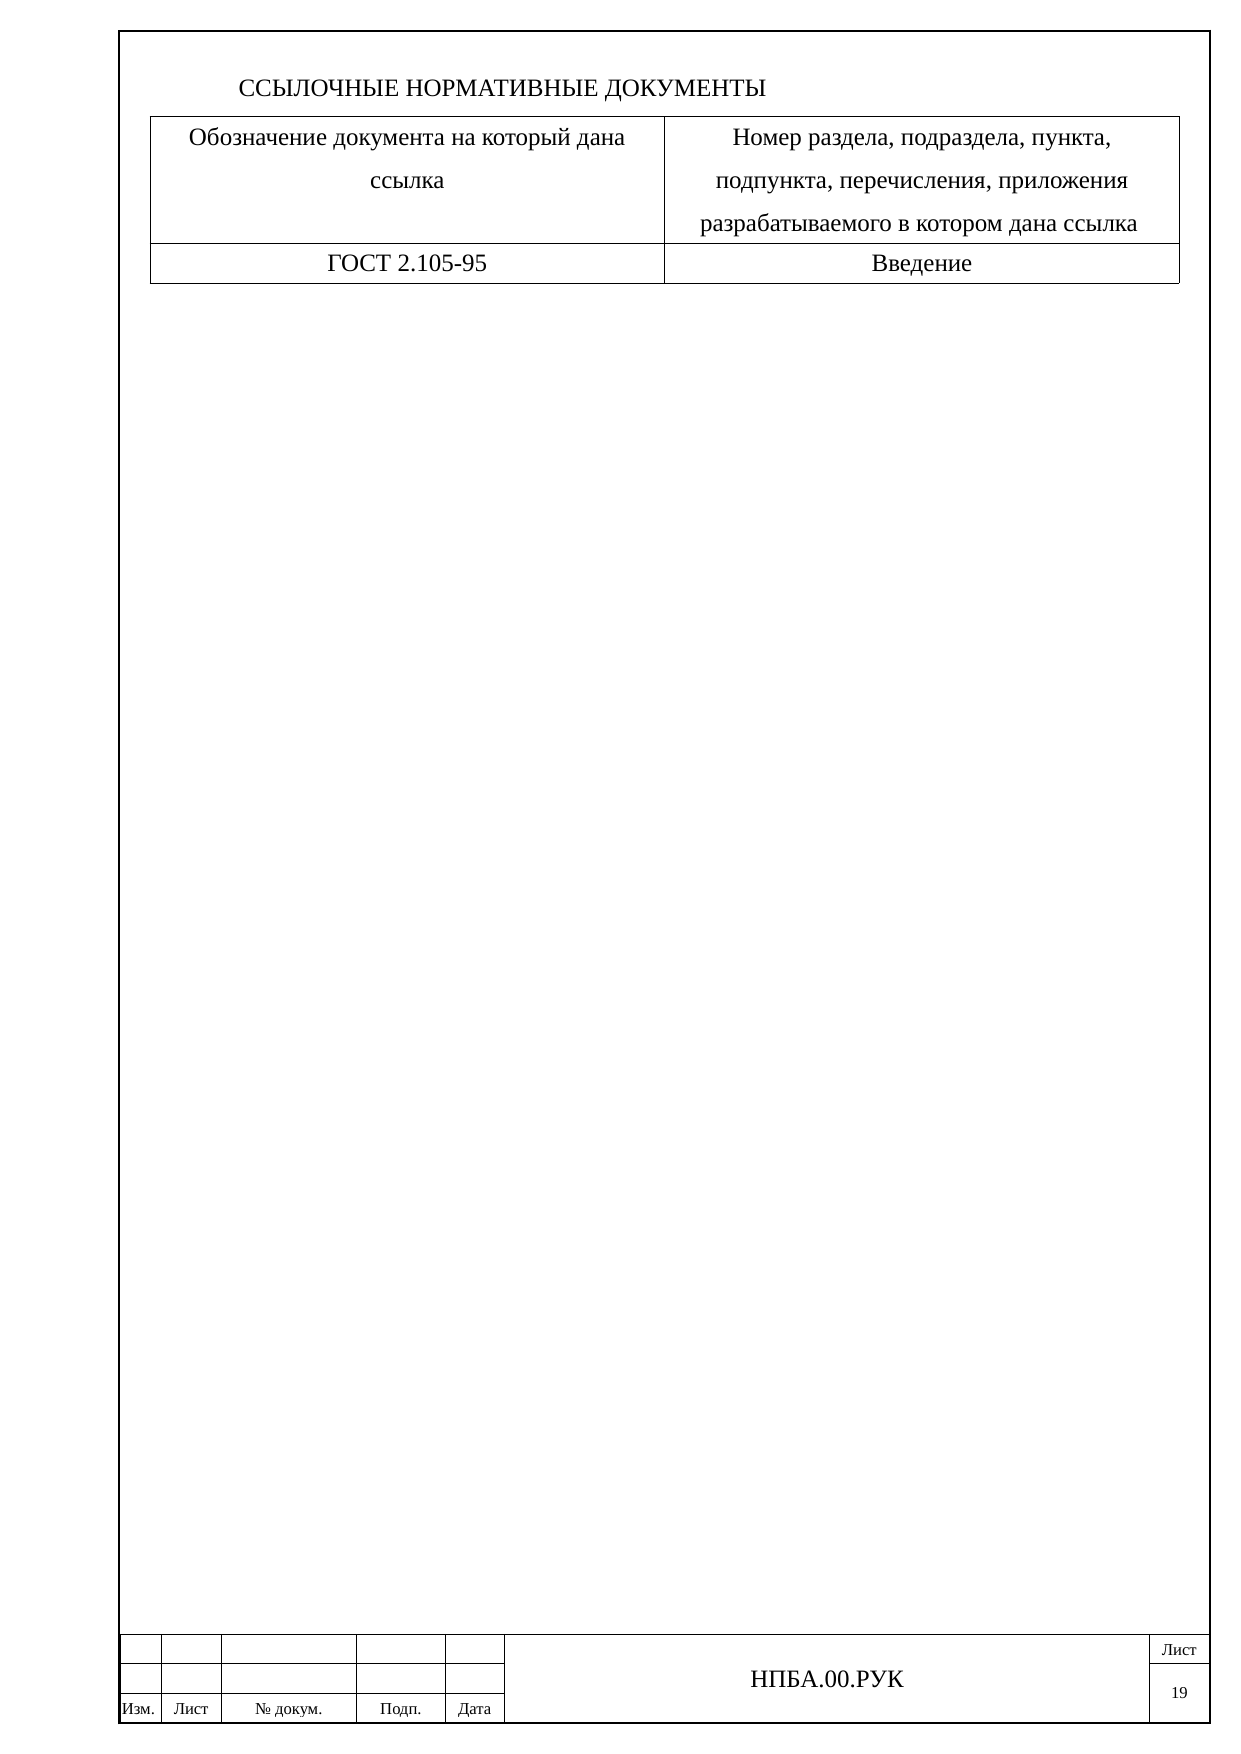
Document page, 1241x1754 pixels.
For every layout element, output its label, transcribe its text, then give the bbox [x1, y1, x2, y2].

table_header Обозначение документа на который дана ссылка [151, 117, 664, 242]
table_cell ГОСТ 2.105-95 [151, 244, 664, 283]
table_cell Введение [665, 244, 1179, 283]
table_header Номер раздела, подраздела, пункта, подпункта, перечисления, приложения разрабатываемого в котором дана ссылка [665, 117, 1179, 242]
text Ссылочные нормативные документы [150, 73, 1179, 102]
